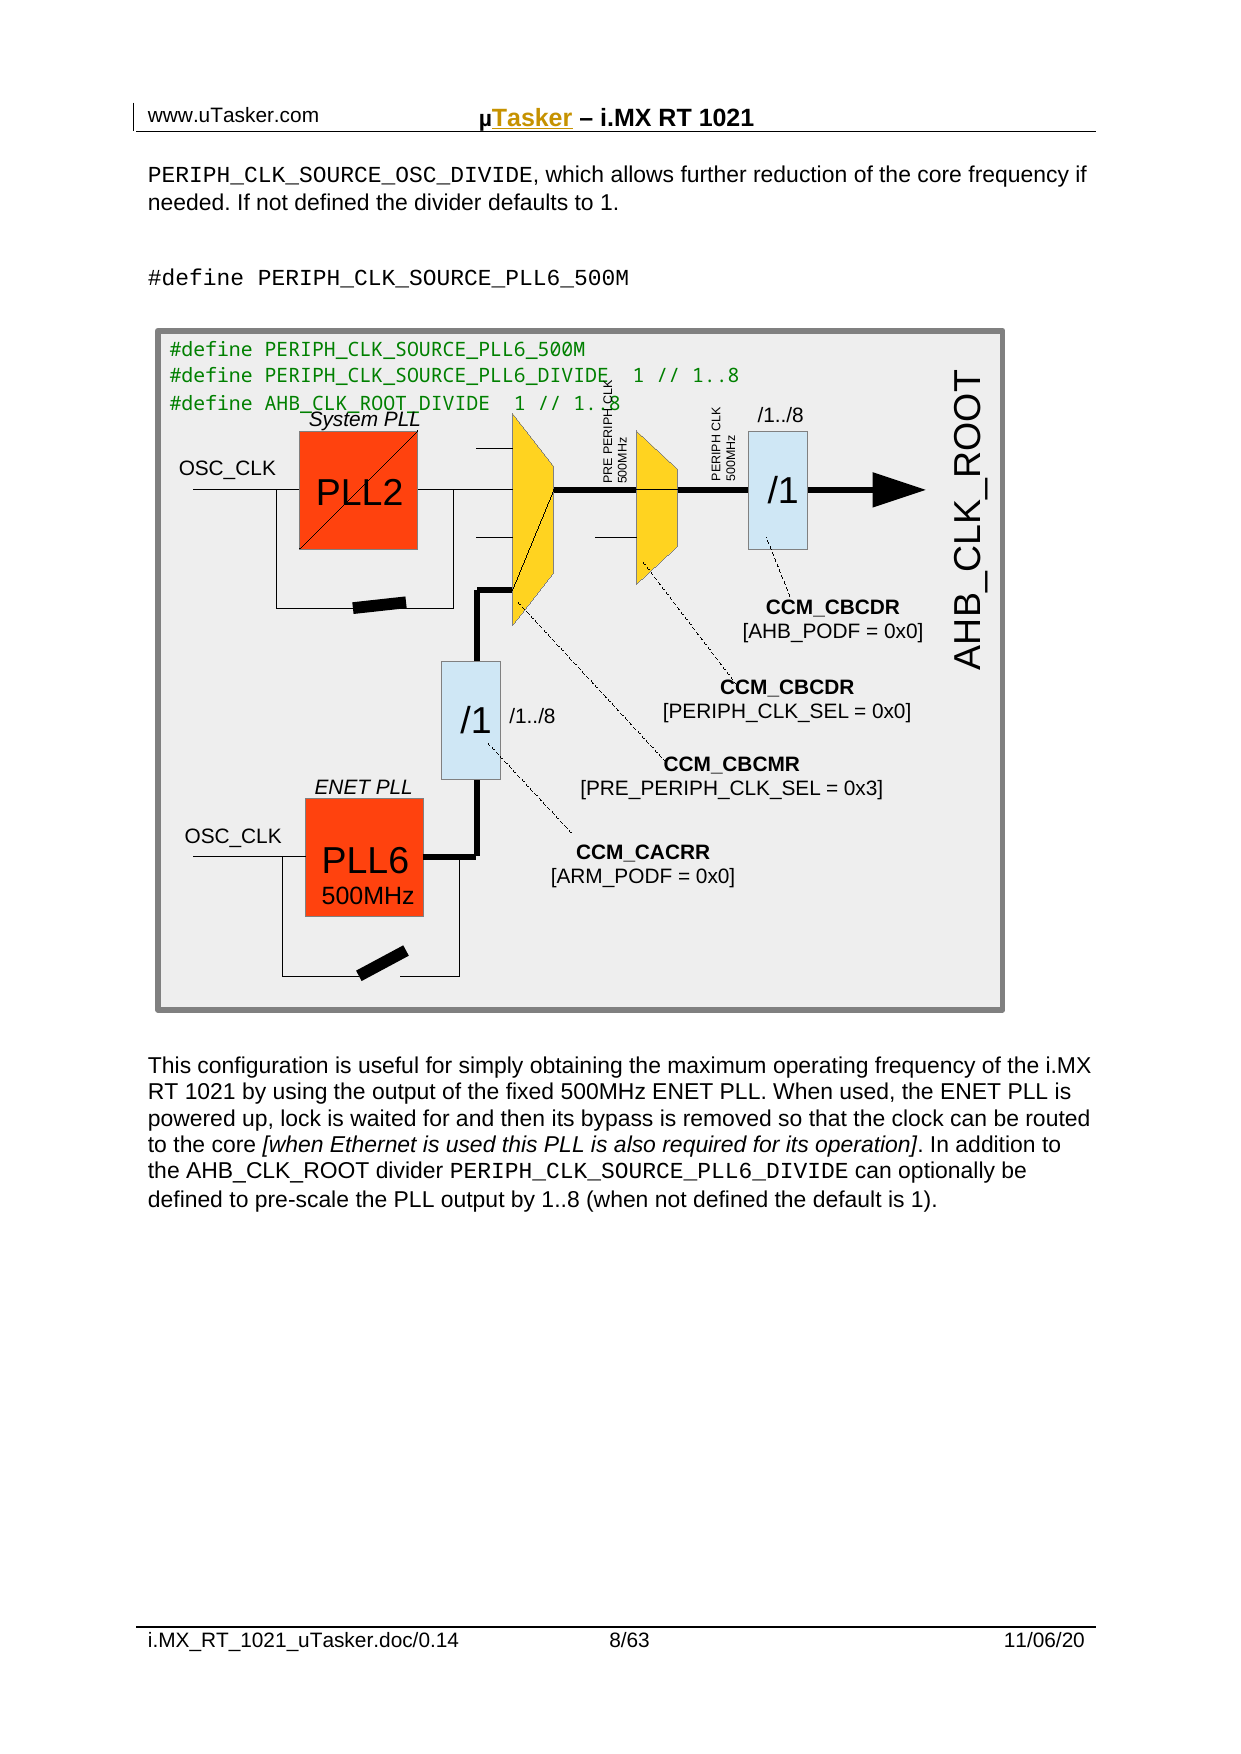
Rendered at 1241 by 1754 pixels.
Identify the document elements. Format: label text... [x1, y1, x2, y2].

text This configuration is useful for simply obtaining the maximum operating frequency of the i.MX RT 1021 by using the output of the fixed 500MHz ENET PLL. When used, the ENET PLL is powered up, lock is waited for and then its bypass is removed so that the clock can be routed to the core [when Ethernet is used this PLL is also required for its operation]. In addition to the AHB_CLK_ROOT divider PERIPH_CLK_SOURCE_PLL6_DIVIDE can optionally be defined to pre-scale the PLL output by 1..8 (when not defined the default is 1). [148, 1052, 1093, 1212]
text PERIPH_CLK_SOURCE_OSC_DIVIDE, which allows further reduction of the core frequency if needed. If not defined the divider defaults to 1. [148, 161, 1093, 216]
text #define PERIPH_CLK_SOURCE_PLL6_500M [148, 267, 1093, 293]
